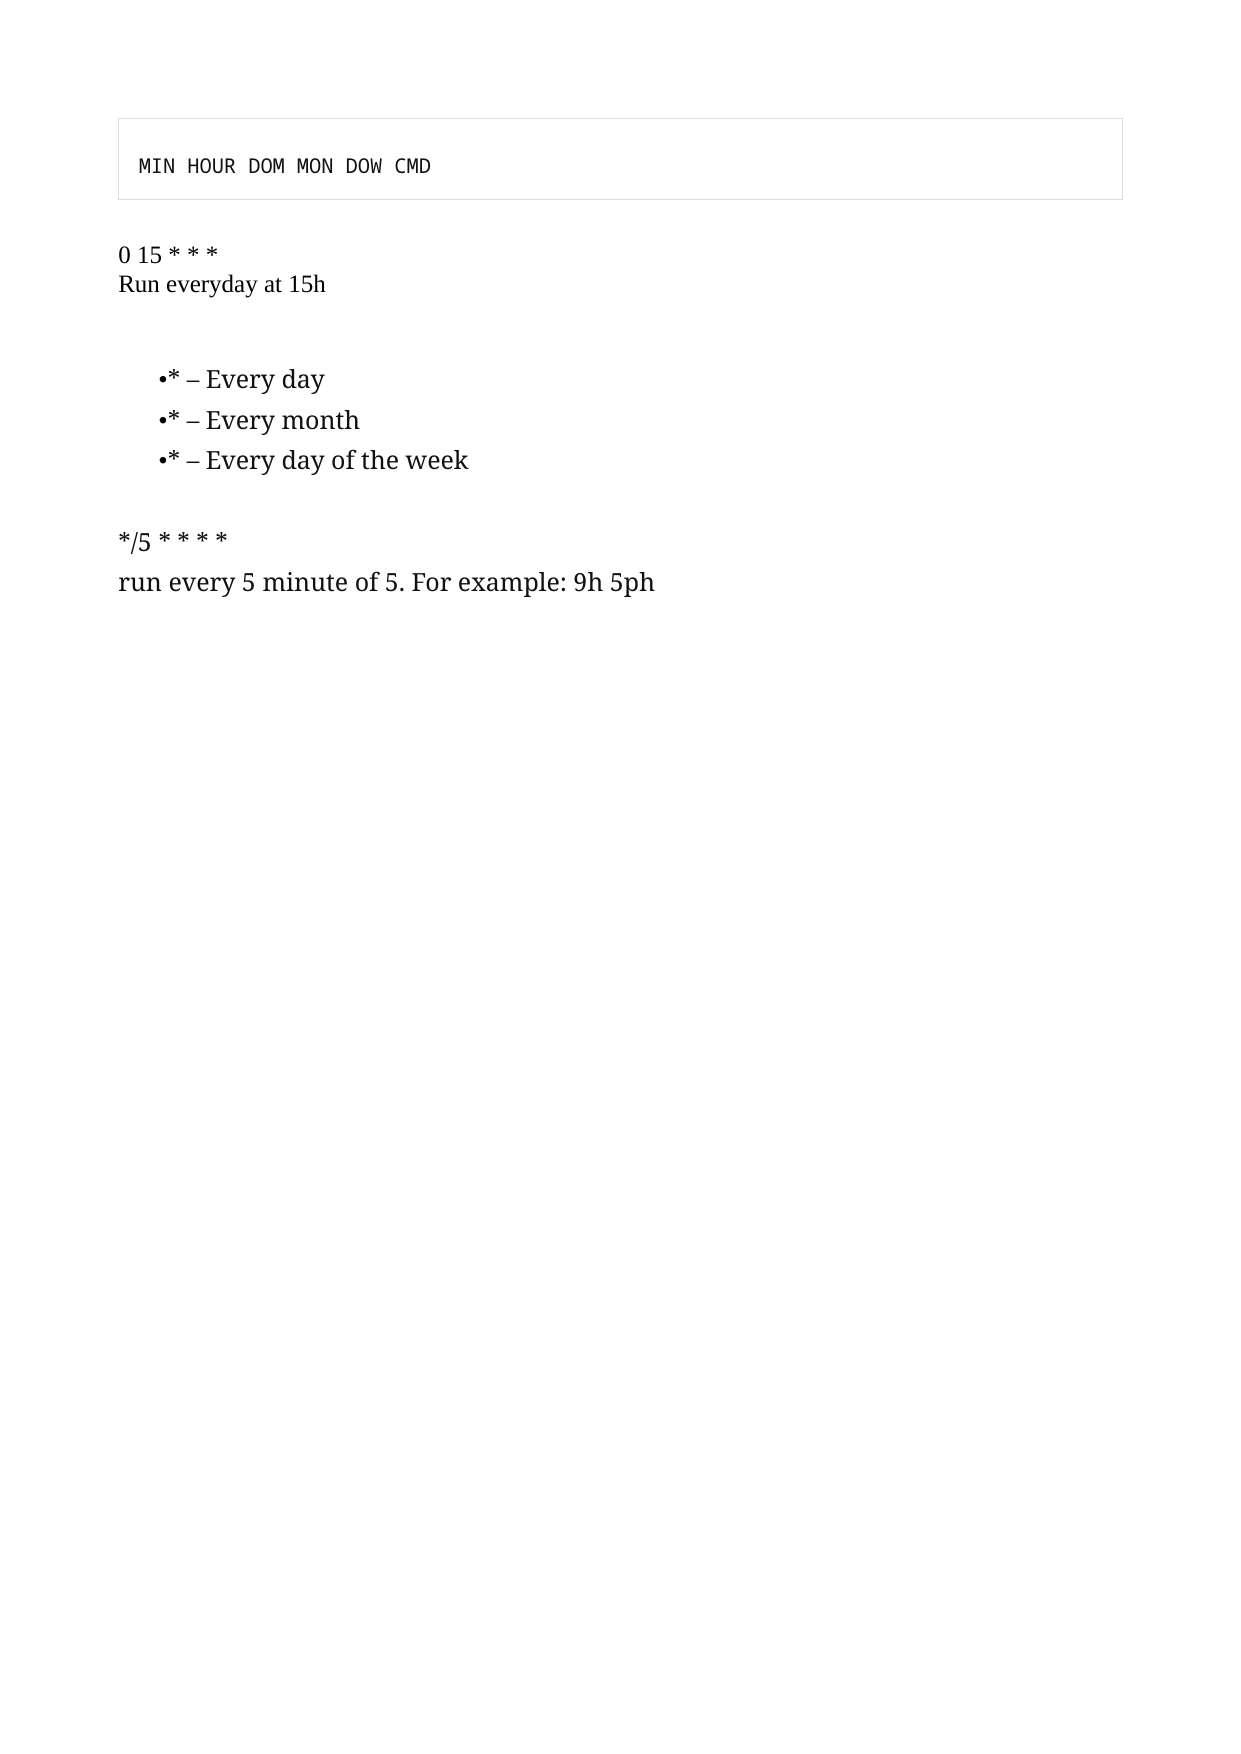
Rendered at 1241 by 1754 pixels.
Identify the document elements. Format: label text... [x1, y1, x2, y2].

text 0 15 * * * [118, 240, 1122, 269]
text run every 5 minute of 5. For example: 9h 5ph [118, 558, 1122, 599]
text */5 * * * * [118, 518, 1122, 558]
list * – Every day [118, 355, 1122, 396]
text Run everyday at 15h [118, 269, 1122, 298]
list * – Every day of the week [118, 436, 1122, 477]
text MIN HOUR DOM MON DOW CMD [119, 119, 1122, 199]
list * – Every month [118, 396, 1122, 436]
